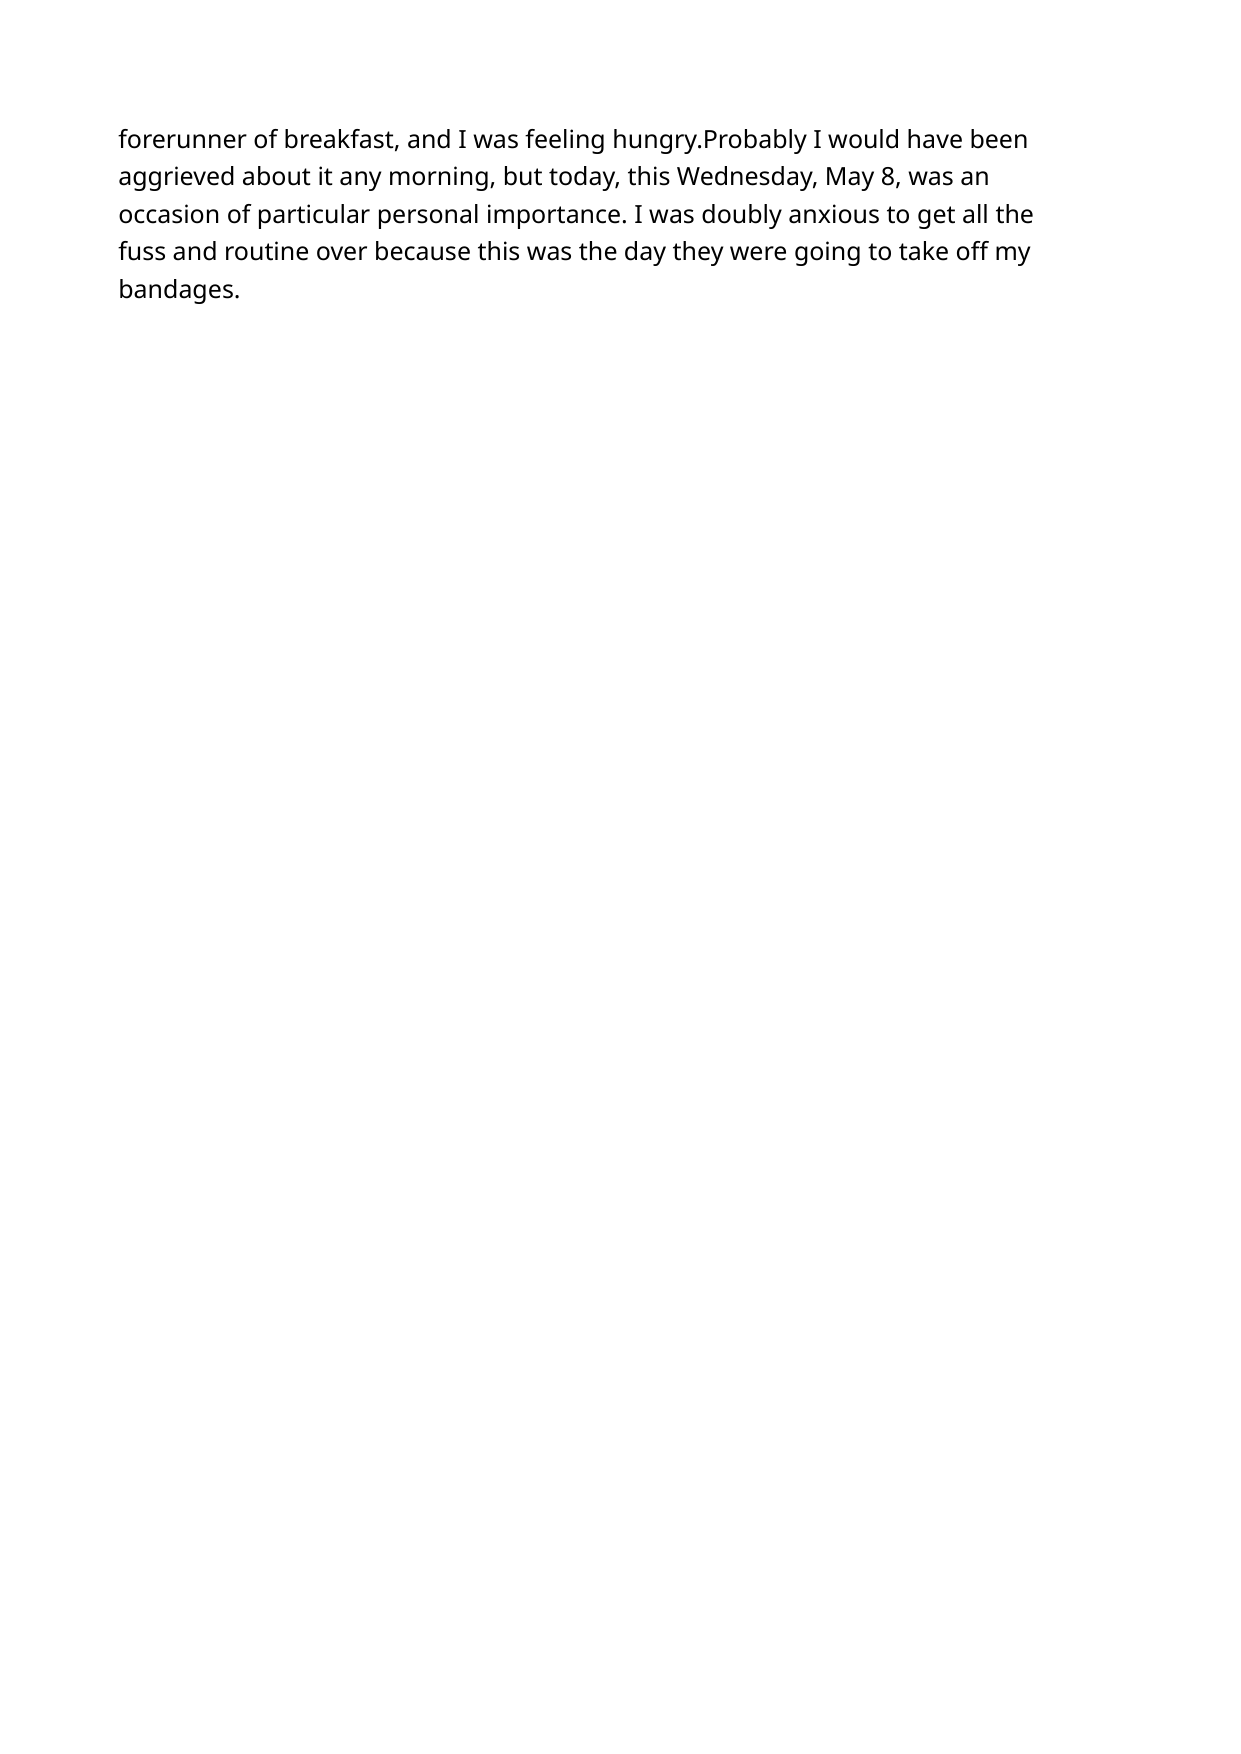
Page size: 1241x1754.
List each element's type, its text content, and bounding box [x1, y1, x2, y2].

text forerunner of breakfast, and I was feeling hungry. Probably I would have been aggrieved about it any morning, but today, this Wednesday, May 8, was an occasion of particular personal importance. I was doubly anxious to get all the fuss and routine over because this was the day they were going to take off my bandages. [118, 118, 1051, 306]
